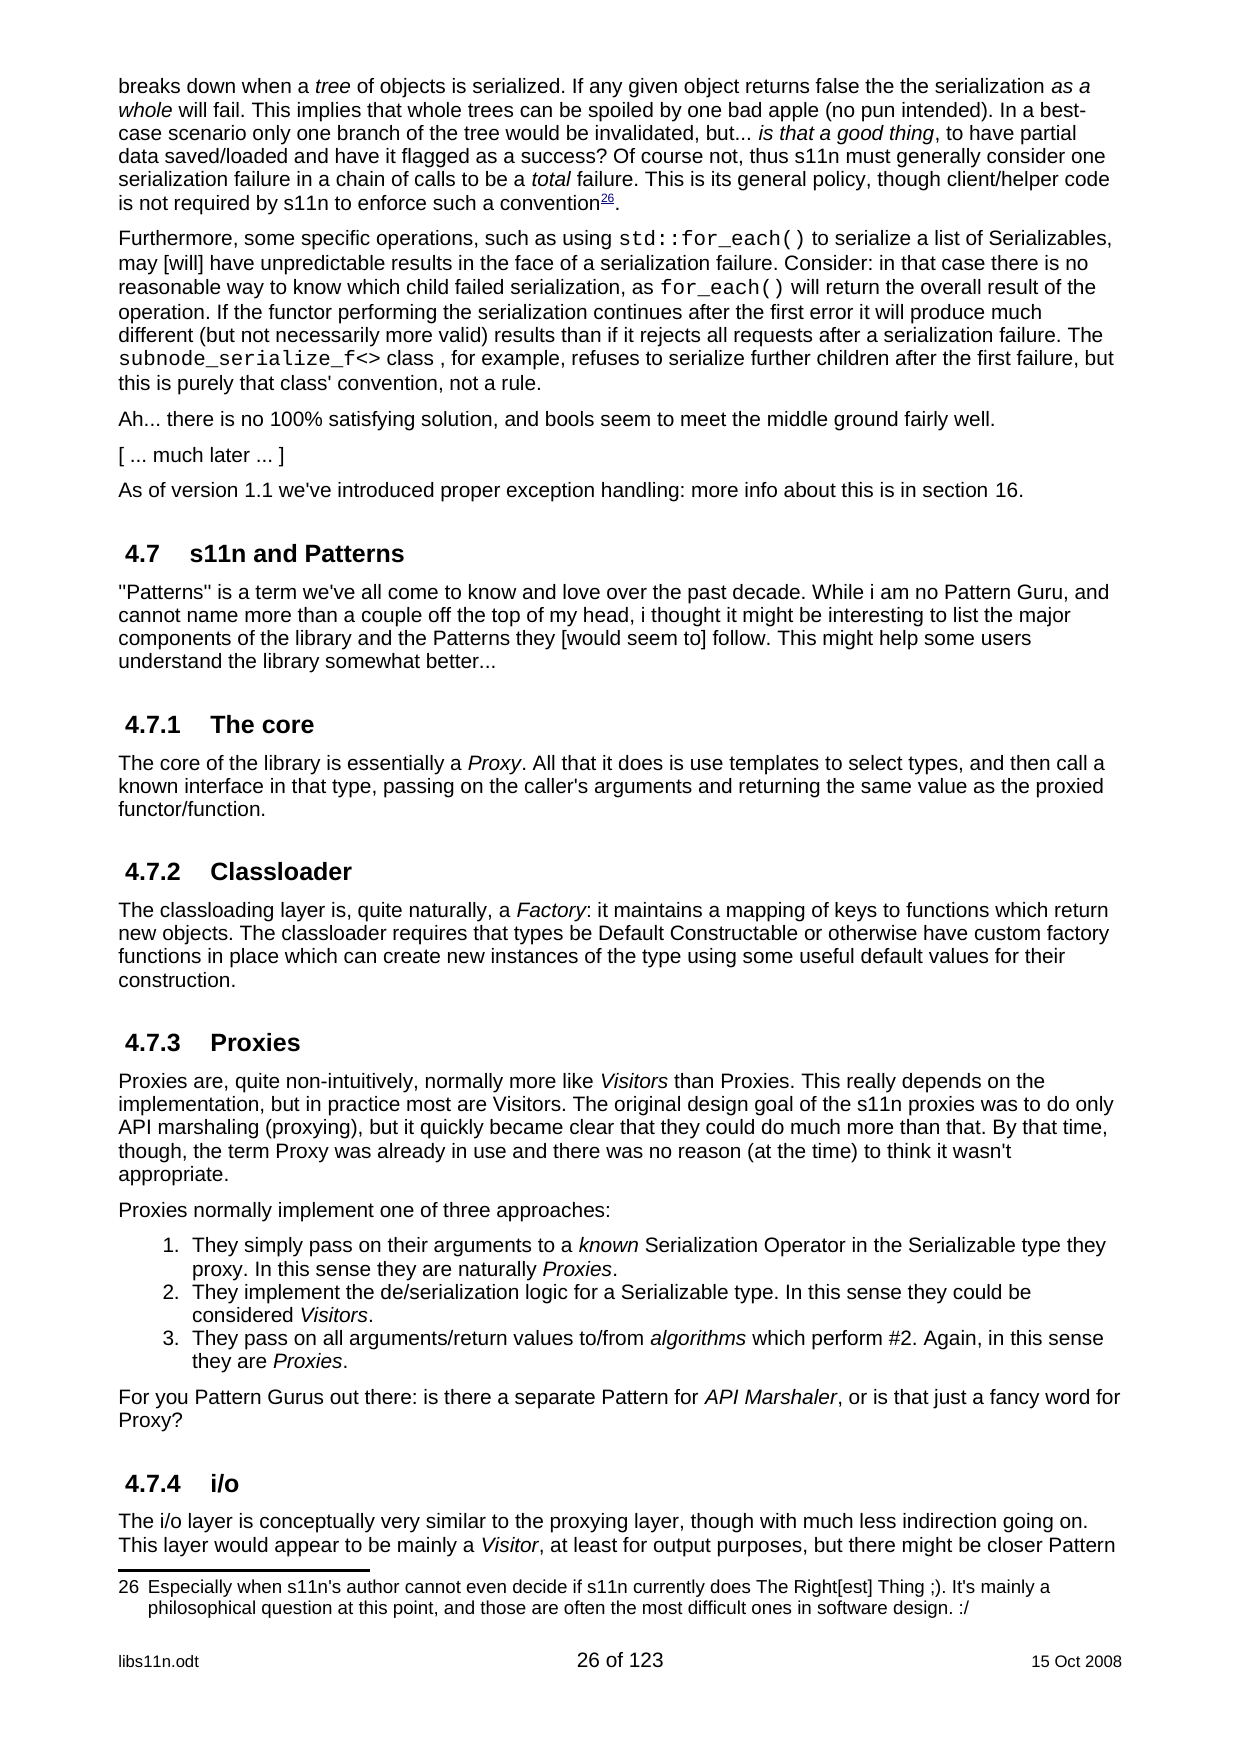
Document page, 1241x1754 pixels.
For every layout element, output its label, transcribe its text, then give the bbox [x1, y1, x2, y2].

list They implement the de/serialization logic for a Serializable type. In this sense they could be considered Visitors. [162, 1280, 1122, 1327]
subtitle s11n and Patterns [118, 540, 1122, 568]
list They simply pass on their arguments to a known Serialization Operator in the Serializable type they proxy. In this sense they are naturally Proxies. [162, 1234, 1122, 1280]
list They pass on all arguments/return values to/from algorithms which perform #2. Again, in this sense they are Proxies. [162, 1327, 1122, 1373]
text The classloading layer is, quite naturally, a Factory: it maintains a mapping of keys to functions which return new objects. The classloader requires that types be Default Constructable or otherwise have custom factory functions in place which can create new instances of the type using some useful default values for their construction. [118, 899, 1122, 992]
text Proxies normally implement one of three approaches: [118, 1198, 1122, 1221]
subtitle i/o [118, 1470, 1122, 1498]
text The i/o layer is conceptually very similar to the proxying layer, though with much less indirection going on. This layer would appear to be mainly a Visitor, at least for output purposes, but there might be closer Pattern [118, 1510, 1122, 1557]
text Especially when s11n's author cannot even decide if s11n currently does The Right[est] Thing ;). It's mainly a philosophical question at this point, and those are often the most difficult ones in software design. :/ [118, 1577, 1122, 1618]
text Ah... there is no 100% satisfying solution, and bools seem to meet the middle ground fairly well. [118, 408, 1122, 431]
text ''Patterns'' is a term we've all come to know and love over the past decade. While i am no Pattern Guru, and cannot name more than a couple off the top of my head, i thought it might be interesting to list the major components of the library and the Patterns they [would seem to] follow. This might help some users understand the library somewhat better... [118, 580, 1122, 673]
text For you Pattern Gurus out there: is there a separate Pattern for API Marshaler, or is that just a fancy word for Proxy? [118, 1386, 1122, 1432]
text Furthermore, some specific operations, such as using std::for_each() to serialize a list of Serializables, may [will] have unpredictable results in the face of a serialization failure. Consider: in that case there is no reasonable way to know which child failed serialization, as for_each() will return the overall result of the operation. If the functor performing the serialization continues after the first error it will produce much different (but not necessarily more valid) results than if it rejects all requests after a serialization failure. The subnode_serialize_f<> class , for example, refuses to serialize further children after the first failure, but this is purely that class' convention, not a rule. [118, 227, 1122, 395]
text [ ... much later ... ] [118, 443, 1122, 467]
text breaks down when a tree of objects is serialized. If any given object returns false the the serialization as a whole will fail. This implies that whole trees can be spoiled by one bad apple (no pun intended). In a best-case scenario only one branch of the tree would be invalidated, but... is that a good thing, to have partial data saved/loaded and have it flagged as a success? Of course not, thus s11n must generally consider one serialization failure in a chain of calls to be a total failure. This is its general policy, though client/helper code is not required by s11n to enforce such a convention. [118, 75, 1122, 214]
text The core of the library is essentially a Proxy. All that it does is use templates to select types, and then call a known interface in that type, passing on the caller's arguments and returning the same value as the proxied functor/function. [118, 751, 1122, 821]
subtitle The core [118, 711, 1122, 738]
subtitle Proxies [118, 1029, 1122, 1057]
subtitle Classloader [118, 858, 1122, 886]
text As of version 1.1 we've introduced proper exception handling: more info about this is in section 16. [118, 479, 1122, 502]
text Proxies are, quite non-intuitively, normally more like Visitors than Proxies. This really depends on the implementation, but in practice most are Visitors. The original design goal of the s11n proxies was to do only API marshaling (proxying), but it quickly became clear that they could do much more than that. By that time, though, the term Proxy was already in use and there was no reason (at the time) to think it wasn't appropriate. [118, 1069, 1122, 1186]
